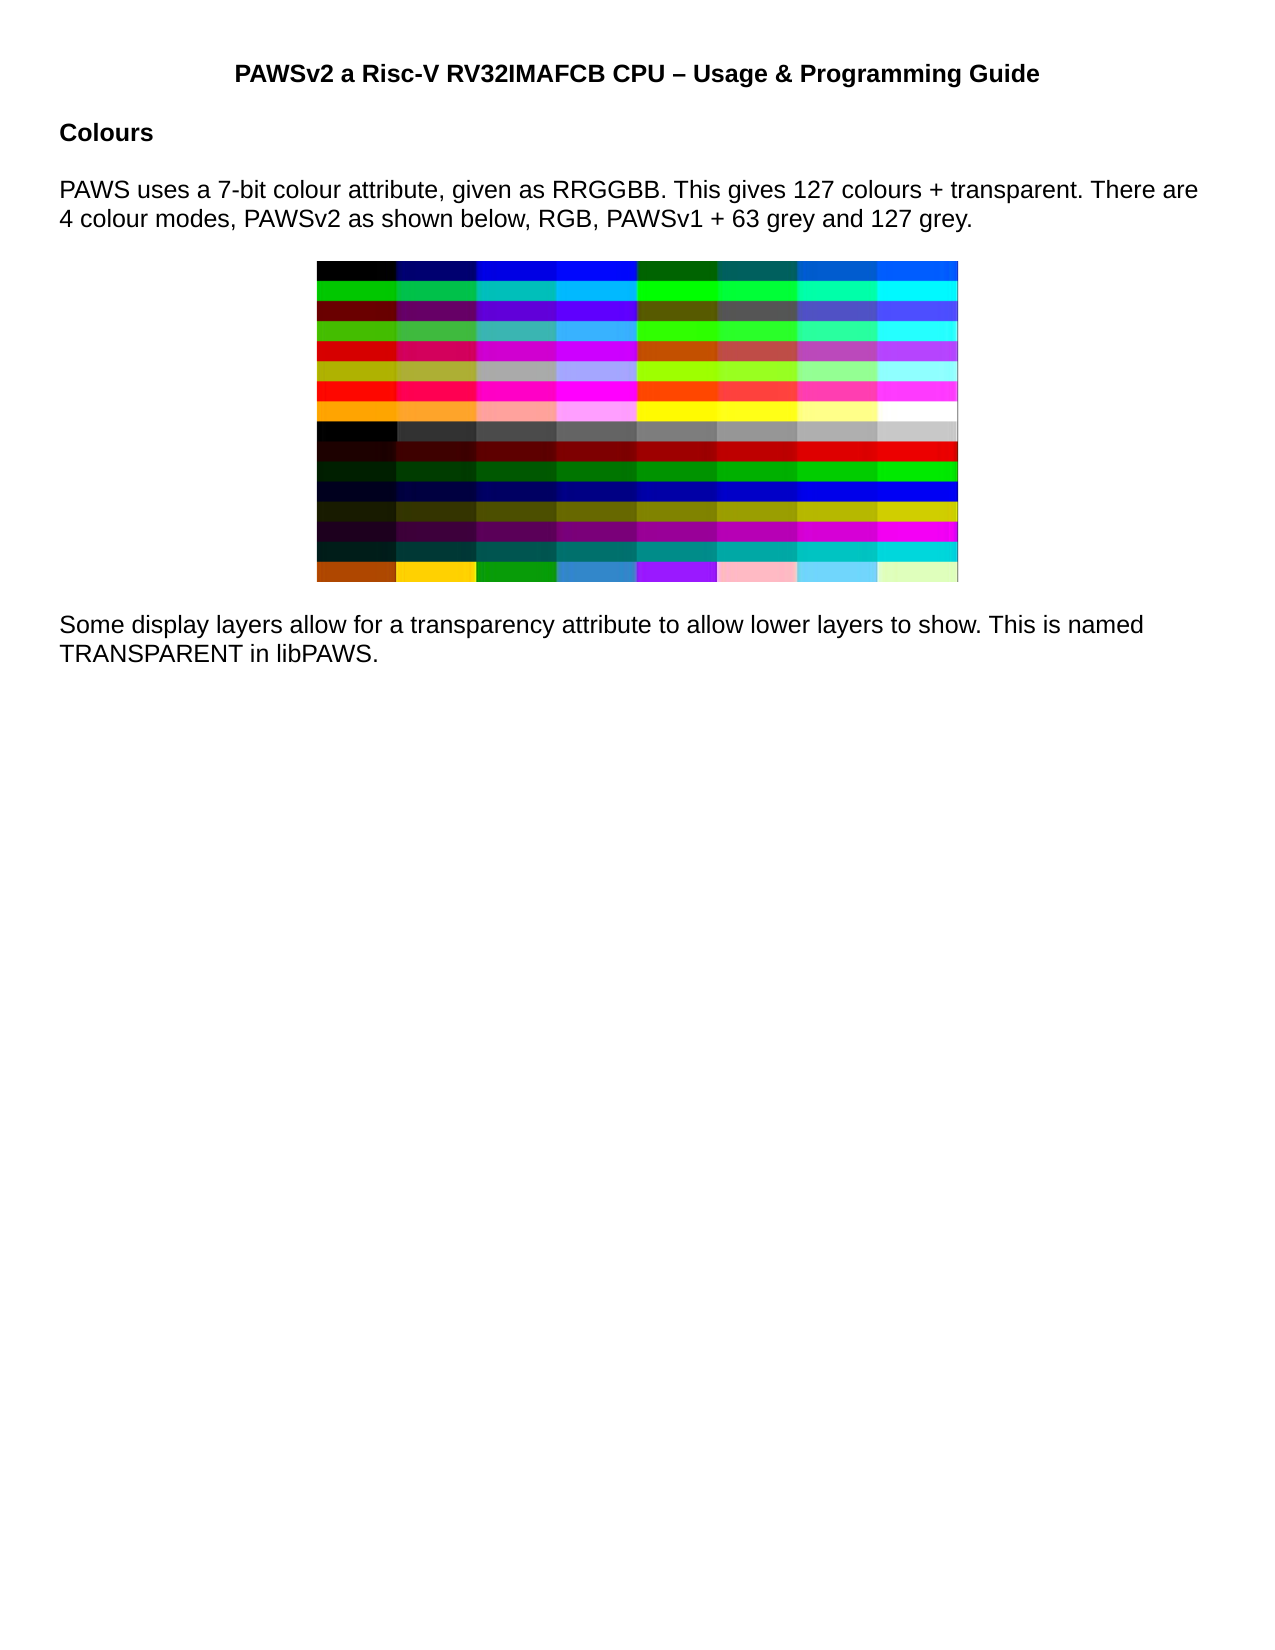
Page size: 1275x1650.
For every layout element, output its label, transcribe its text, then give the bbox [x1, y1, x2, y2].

picture [316, 261, 959, 582]
text Colours [59, 118, 1216, 147]
text Some display layers allow for a transparency attribute to allow lower layers to show. This is named TRANSPARENT in libPAWS. [59, 611, 1216, 668]
text PAWS uses a 7-bit colour attribute, given as RRGGBB. This gives 127 colours + transparent. There are 4 colour modes, PAWSv2 as shown below, RGB, PAWSv1 + 63 grey and 127 grey. [59, 176, 1216, 233]
